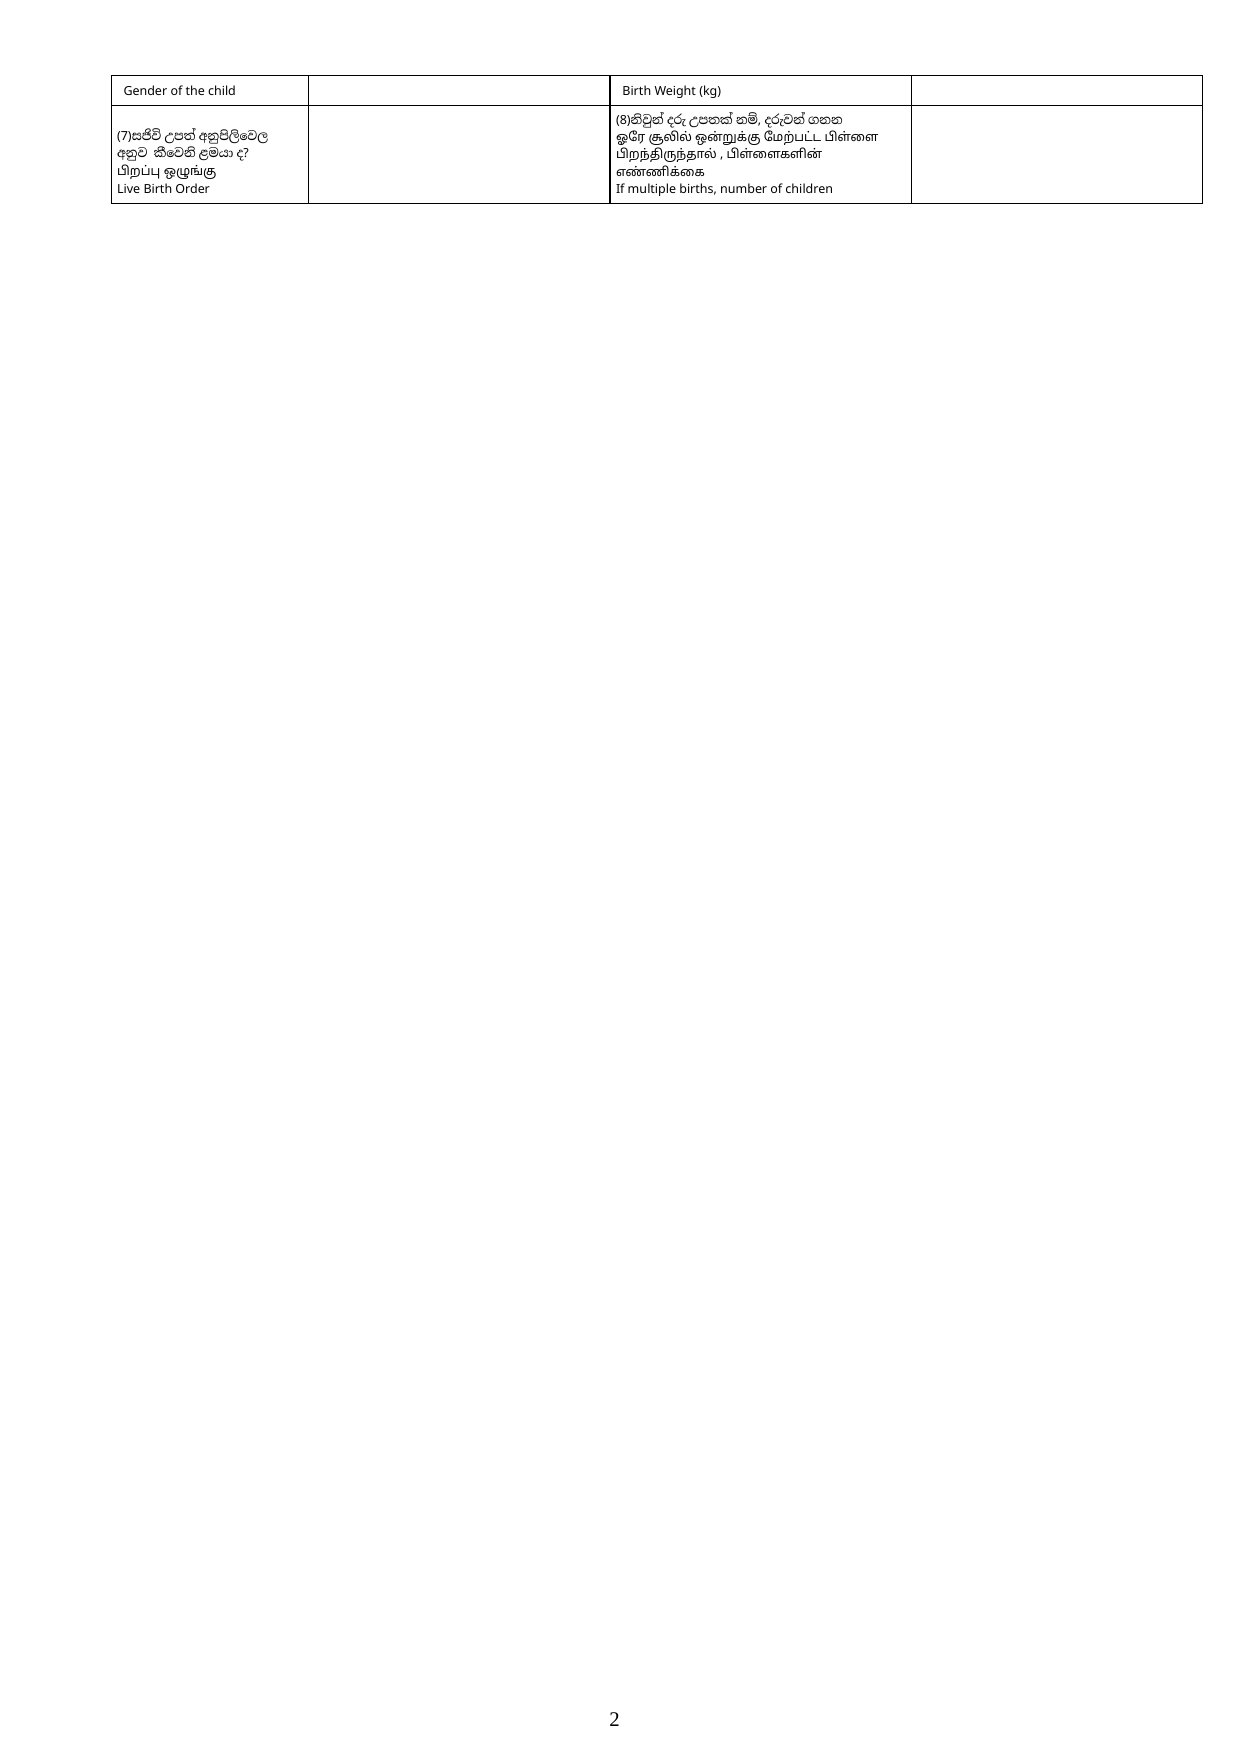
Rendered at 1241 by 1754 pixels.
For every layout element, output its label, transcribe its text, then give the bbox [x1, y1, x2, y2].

table_cell Birth Weight (kg) [611, 76, 911, 104]
table_cell Gender of the child [112, 76, 308, 104]
table_cell [912, 106, 1202, 202]
table_cell (7)සජිවි උපත් අනුපිලිවෙල අනුව කීවෙනි ළමයා ද? பிறப்பு ஒழுங்கு Live Birth Order [112, 106, 308, 202]
table_cell (8)නිවුන් දරු උපතක් නම්, දරුවන් ගනන ஓரே சூலில் ஒன்றுக்கு மேற்பட்ட பிள்ளை பிறந்திருந்தால் , பிள்ளைகளின் எண்ணிக்கை If multiple births, number of children [611, 106, 911, 202]
table_cell [309, 106, 609, 202]
table_cell [309, 76, 609, 104]
table_cell [912, 76, 1202, 104]
